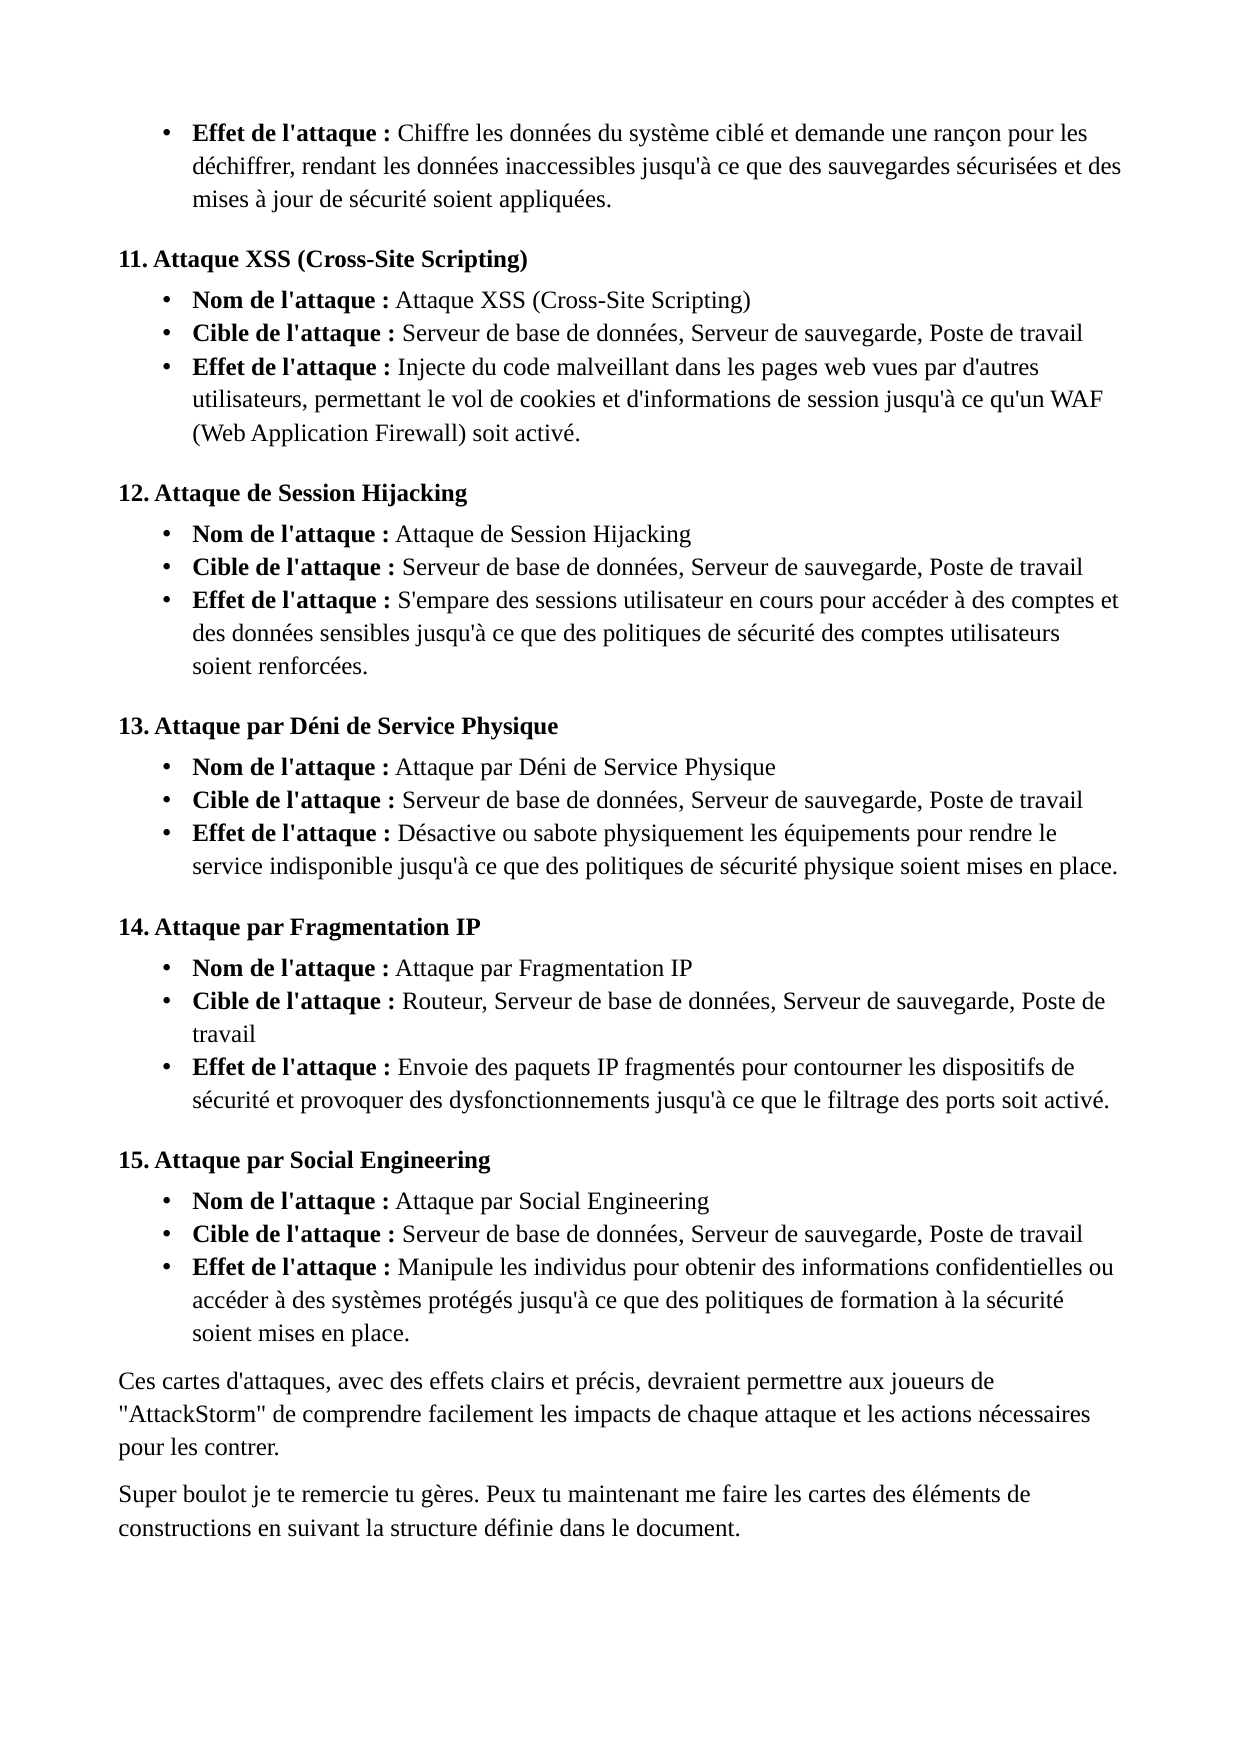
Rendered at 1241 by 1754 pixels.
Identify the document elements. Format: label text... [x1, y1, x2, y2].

text Super boulot je te remercie tu gères. Peux tu maintenant me faire les cartes des éléments de constructions en suivant la structure définie dans le document. [118, 1479, 1122, 1541]
list Nom de l'attaque : Attaque XSS (Cross-Site Scripting) [162, 286, 1122, 314]
list Nom de l'attaque : Attaque par Social Engineering [162, 1186, 1122, 1215]
list Cible de l'attaque : Serveur de base de données, Serveur de sauvegarde, Poste de travail [162, 1219, 1122, 1248]
list Nom de l'attaque : Attaque de Session Hijacking [162, 519, 1122, 548]
list Effet de l'attaque : Envoie des paquets IP fragmentés pour contourner les dispositifs de sécurité et provoquer des dysfonctionnements jusqu'à ce que le filtrage des ports soit activé. [162, 1052, 1122, 1114]
list Cible de l'attaque : Serveur de base de données, Serveur de sauvegarde, Poste de travail [162, 552, 1122, 581]
list Effet de l'attaque : Manipule les individus pour obtenir des informations confidentielles ou accéder à des systèmes protégés jusqu'à ce que des politiques de formation à la sécurité soient mises en place. [162, 1252, 1122, 1347]
list Nom de l'attaque : Attaque par Déni de Service Physique [162, 752, 1122, 781]
subtitle 12. Attaque de Session Hijacking [118, 478, 1122, 506]
list Effet de l'attaque : Injecte du code malveillant dans les pages web vues par d'autres utilisateurs, permettant le vol de cookies et d'informations de session jusqu'à ce qu'un WAF (Web Application Firewall) soit activé. [162, 352, 1122, 446]
subtitle 13. Attaque par Déni de Service Physique [118, 711, 1122, 740]
subtitle 11. Attaque XSS (Cross-Site Scripting) [118, 244, 1122, 273]
list Effet de l'attaque : S'empare des sessions utilisateur en cours pour accéder à des comptes et des données sensibles jusqu'à ce que des politiques de sécurité des comptes utilisateurs soient renforcées. [162, 585, 1122, 680]
list Effet de l'attaque : Désactive ou sabote physiquement les équipements pour rendre le service indisponible jusqu'à ce que des politiques de sécurité physique soient mises en place. [162, 818, 1122, 880]
list Nom de l'attaque : Attaque par Fragmentation IP [162, 953, 1122, 982]
subtitle 14. Attaque par Fragmentation IP [118, 912, 1122, 940]
list Cible de l'attaque : Routeur, Serveur de base de données, Serveur de sauvegarde, Poste de travail [162, 986, 1122, 1048]
subtitle 15. Attaque par Social Engineering [118, 1145, 1122, 1174]
list Effet de l'attaque : Chiffre les données du système ciblé et demande une rançon pour les déchiffrer, rendant les données inaccessibles jusqu'à ce que des sauvegardes sécurisées et des mises à jour de sécurité soient appliquées. [162, 118, 1122, 213]
list Cible de l'attaque : Serveur de base de données, Serveur de sauvegarde, Poste de travail [162, 318, 1122, 347]
list Cible de l'attaque : Serveur de base de données, Serveur de sauvegarde, Poste de travail [162, 785, 1122, 814]
text Ces cartes d'attaques, avec des effets clairs et précis, devraient permettre aux joueurs de "AttackStorm" de comprendre facilement les impacts de chaque attaque et les actions nécessaires pour les contrer. [118, 1366, 1122, 1461]
